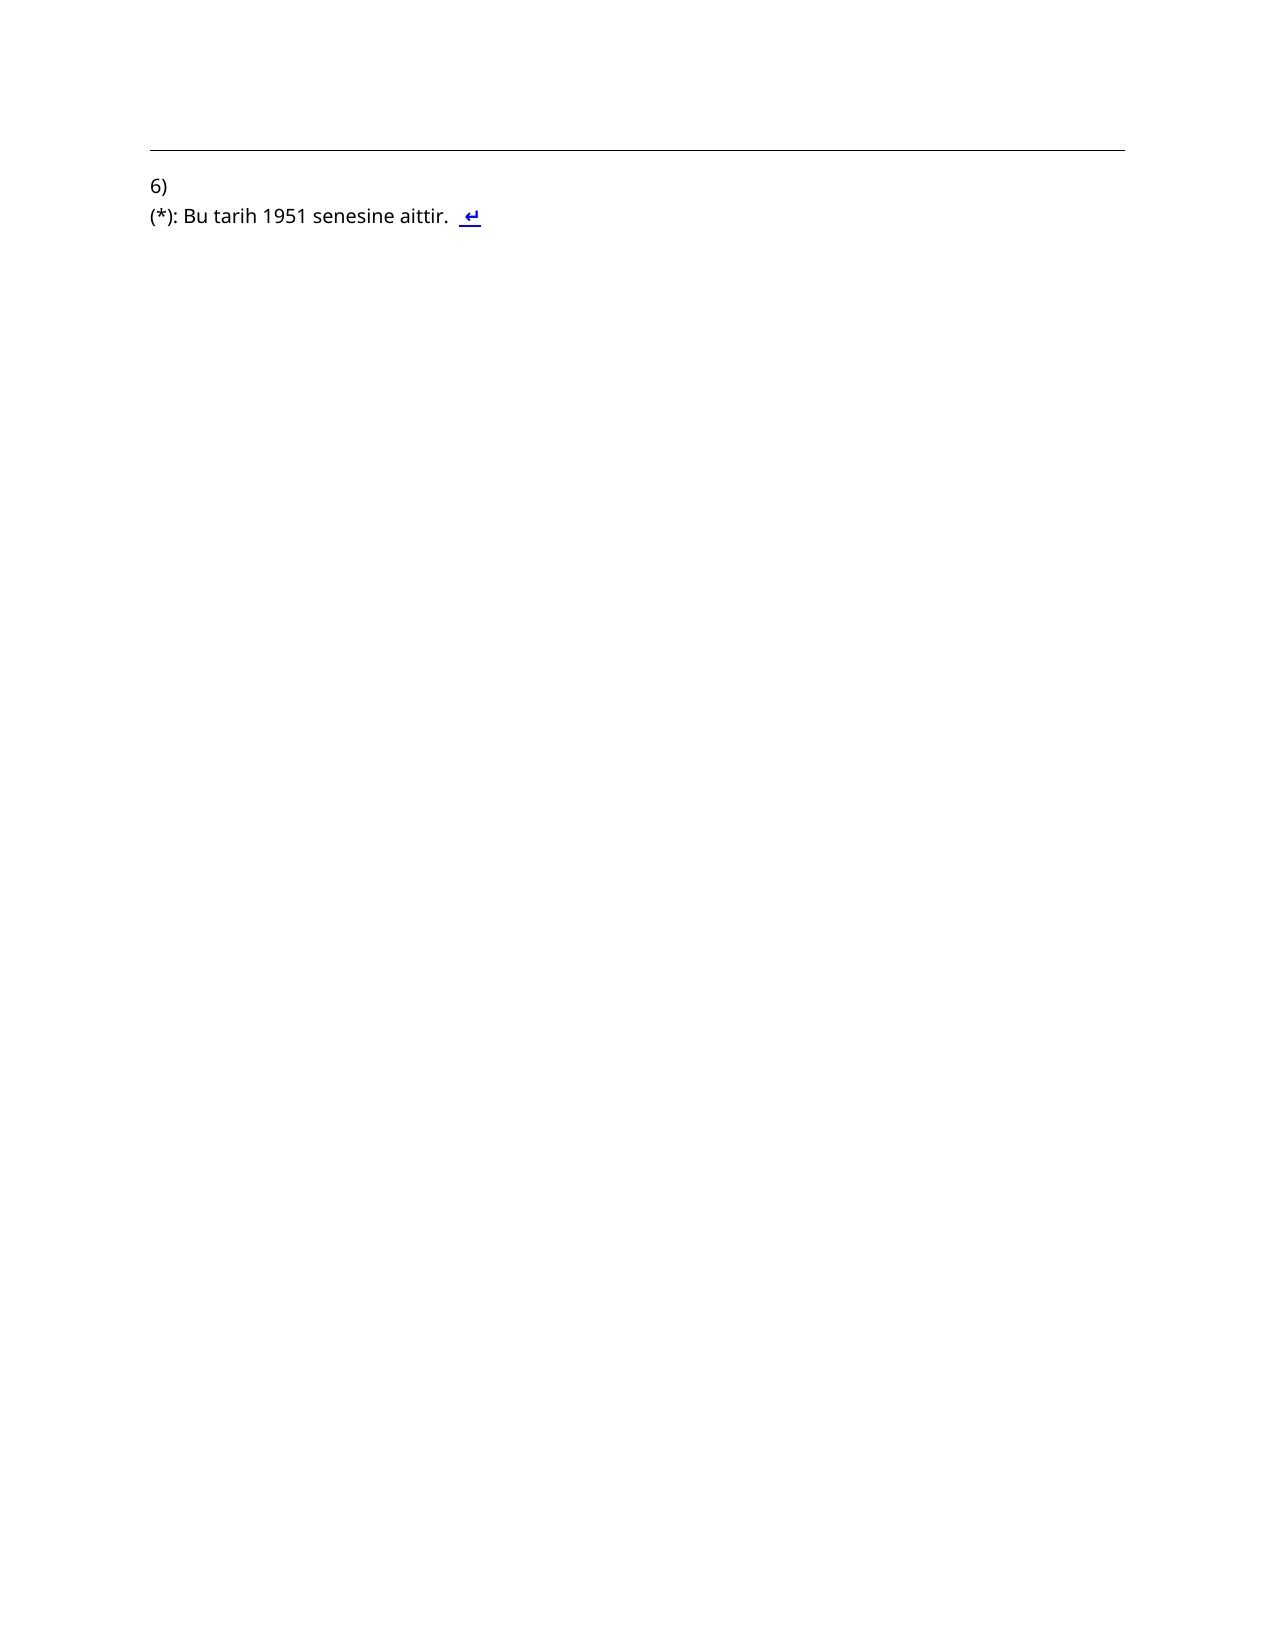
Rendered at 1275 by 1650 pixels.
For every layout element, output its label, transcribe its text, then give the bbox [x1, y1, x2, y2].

text (*): Bu tarih 1951 senesine aittir. ↵ [150, 199, 1125, 229]
text 6) [150, 151, 1125, 199]
